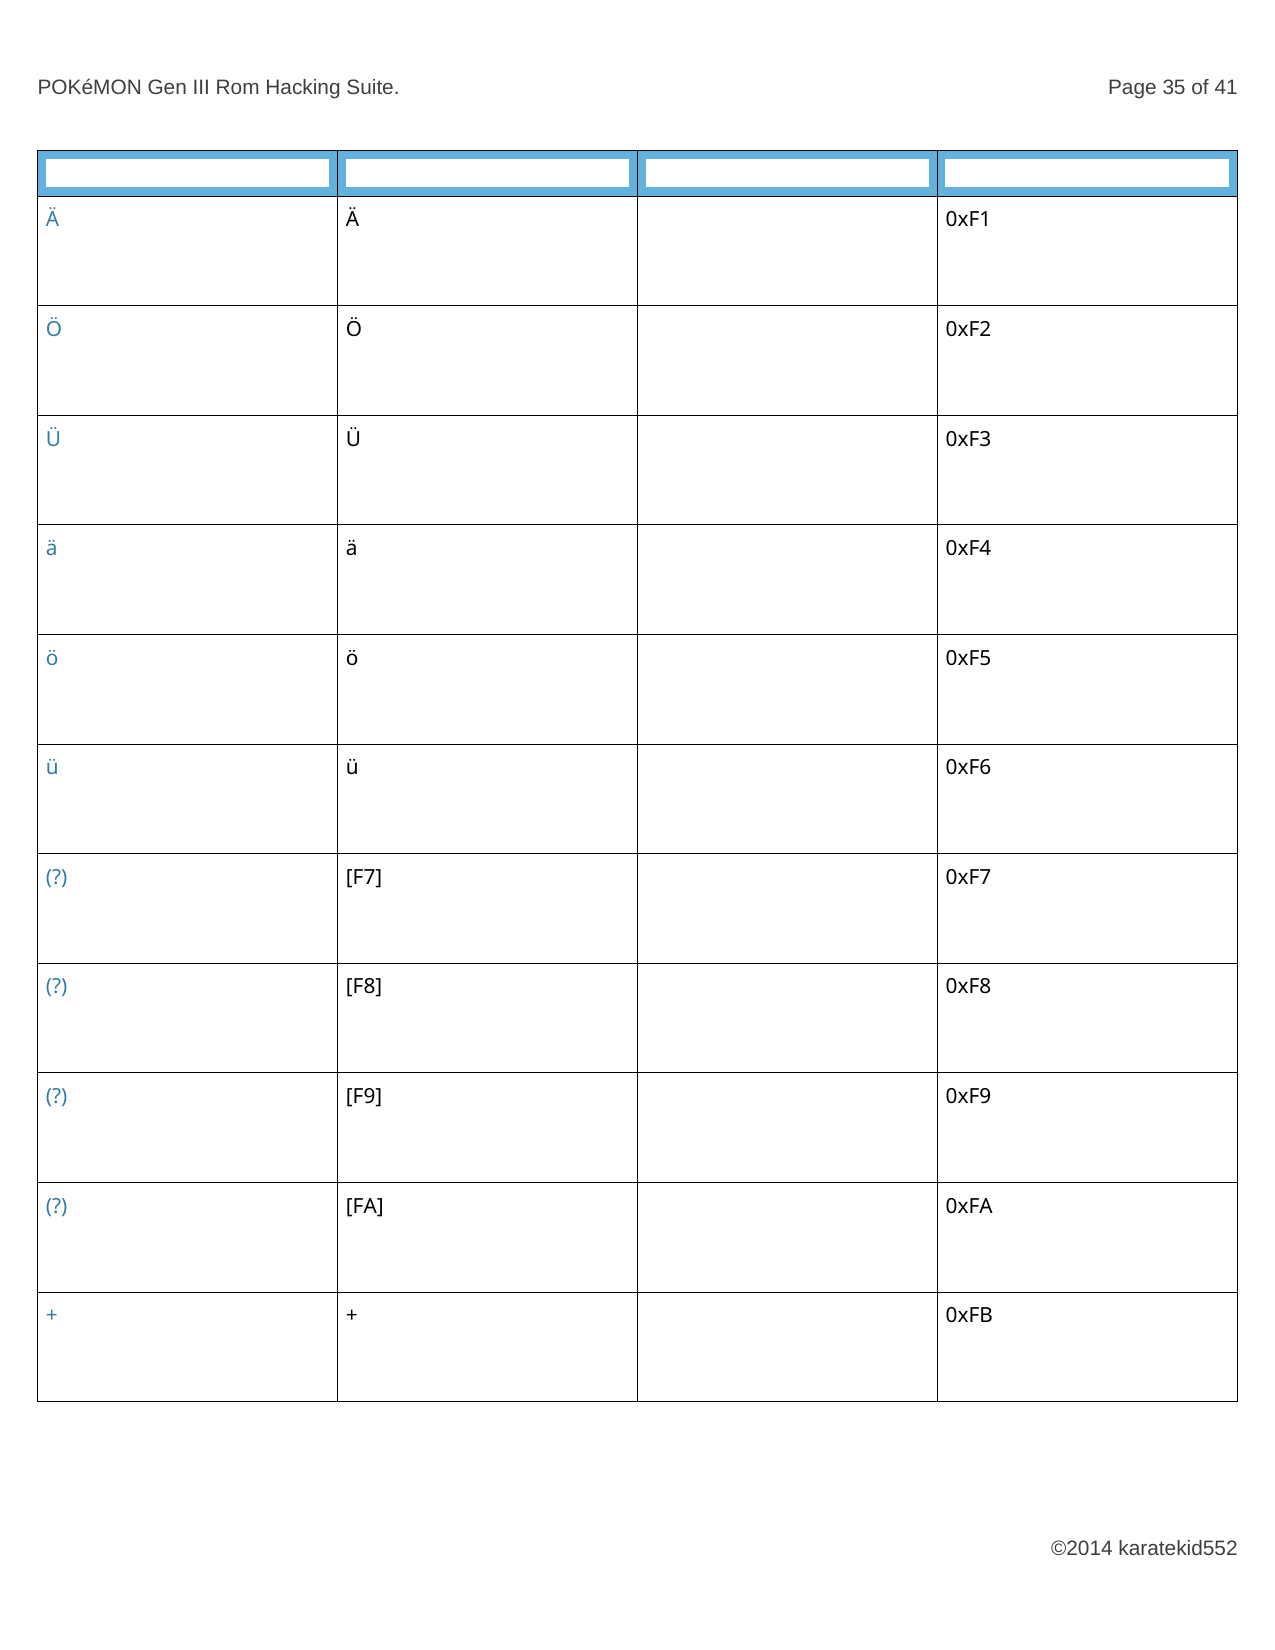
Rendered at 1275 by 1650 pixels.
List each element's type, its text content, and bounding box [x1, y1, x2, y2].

table_cell 0xF2 [938, 306, 1237, 415]
table_cell [638, 745, 937, 853]
table_header Hex Value in the Rom [938, 151, 1237, 196]
table_header What to Type (Alternate) [638, 151, 937, 196]
table_cell ü [338, 745, 637, 853]
table_cell [F7] [338, 854, 637, 963]
table_cell 0xF8 [938, 964, 1237, 1072]
table_cell [638, 197, 937, 305]
table_cell ö [38, 635, 337, 743]
table_cell ü [38, 745, 337, 853]
table_cell [638, 1293, 937, 1401]
table_cell [F9] [338, 1073, 637, 1182]
table_cell Ö [38, 306, 337, 415]
table_cell 0xFB [938, 1293, 1237, 1401]
table_cell 0xF5 [938, 635, 1237, 743]
table_cell 0xF1 [938, 197, 1237, 305]
table_cell [638, 1073, 937, 1182]
table_cell Ö [338, 306, 637, 415]
table_cell [638, 1183, 937, 1291]
table_cell [638, 854, 937, 963]
table_cell Ü [338, 416, 637, 524]
table_cell (?) [38, 1073, 337, 1182]
table_cell (?) [38, 1183, 337, 1291]
table_cell (?) [38, 964, 337, 1072]
table_cell 0xFA [938, 1183, 1237, 1291]
table_cell + [338, 1293, 637, 1401]
table_cell [638, 525, 937, 634]
table_cell 0xF9 [938, 1073, 1237, 1182]
table_cell [FA] [338, 1183, 637, 1291]
table_cell [638, 306, 937, 415]
table_header What to Type [338, 151, 637, 196]
table_cell ö [338, 635, 637, 743]
table_cell [638, 964, 937, 1072]
table_cell + [38, 1293, 337, 1401]
table_cell Ä [38, 197, 337, 305]
table_cell 0xF3 [938, 416, 1237, 524]
table_header Character in the Game [38, 151, 337, 196]
table_cell 0xF7 [938, 854, 1237, 963]
table_cell 0xF6 [938, 745, 1237, 853]
table_cell [638, 635, 937, 743]
table_cell 0xF4 [938, 525, 1237, 634]
table_cell ä [338, 525, 637, 634]
table_cell ä [38, 525, 337, 634]
table_cell Ü [38, 416, 337, 524]
table_cell (?) [38, 854, 337, 963]
table_cell Ä [338, 197, 637, 305]
table_cell [F8] [338, 964, 637, 1072]
table_cell [638, 416, 937, 524]
